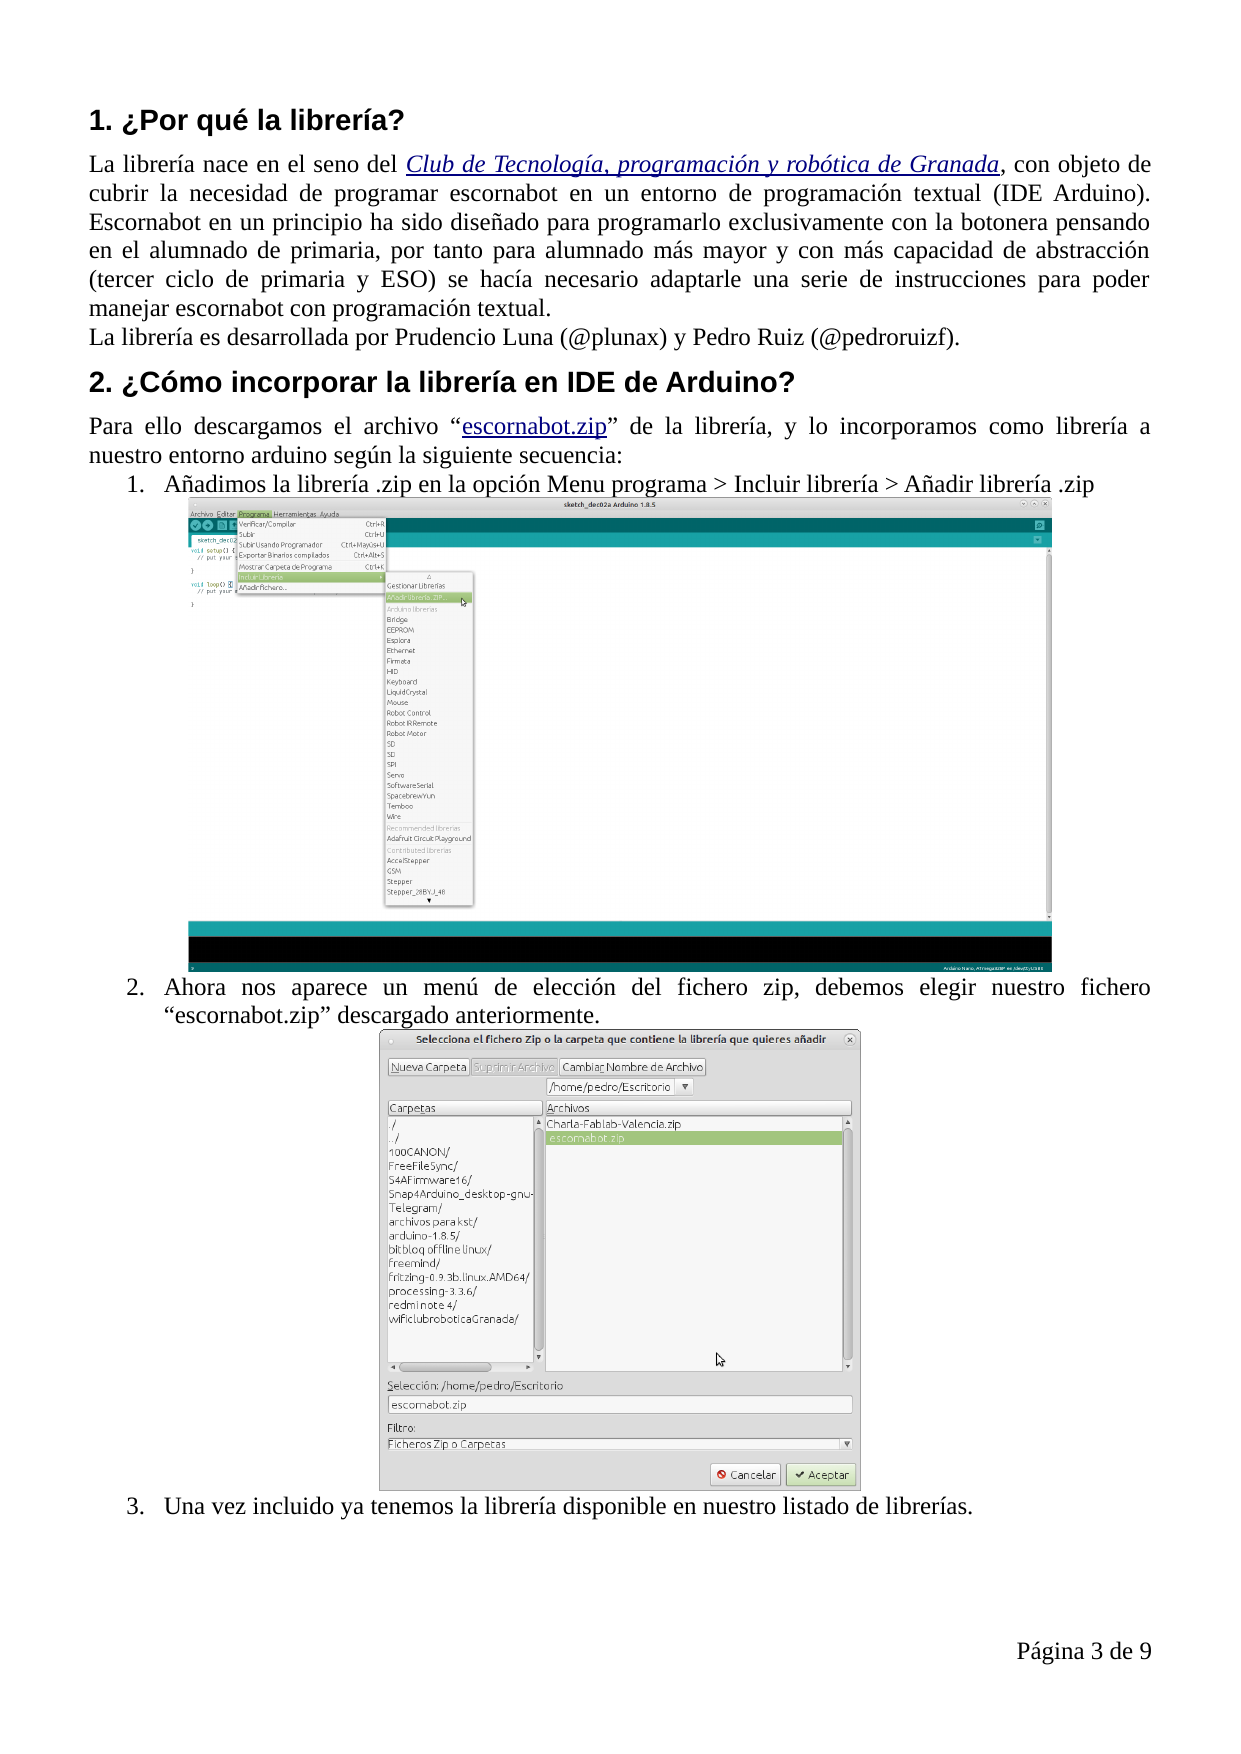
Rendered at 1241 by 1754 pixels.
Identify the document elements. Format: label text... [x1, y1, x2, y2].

list Una vez incluido ya tenemos la librería disponible en nuestro listado de librerías. [126, 1029, 1152, 1520]
list Ahora nos aparece un menú de elección del fichero zip, debemos elegir nuestro fichero “escornabot.zip” descargado anteriormente. [126, 498, 1152, 1029]
subtitle 1. ¿Por qué la librería? [88, 103, 1152, 137]
text La librería es desarrollada por Prudencio Luna (@plunax) y Pedro Ruiz (@pedroruizf). [88, 322, 1152, 351]
text Para ello descargamos el archivo “escornabot.zip” de la librería, y lo incorporamos como librería a nuestro entorno arduino según la siguiente secuencia: [88, 411, 1152, 469]
list Añadimos la librería .zip en la opción Menu programa > Incluir librería > Añadir librería .zip [126, 469, 1152, 498]
text La librería nace en el seno del Club de Tecnología, programación y robótica de Granada, con objeto de cubrir la necesidad de programar escornabot en un entorno de programación textual (IDE Arduino). Escornabot en un principio ha sido diseñado para programarlo exclusivamente con la botonera pensando en el alumnado de primaria, por tanto para alumnado más mayor y con más capacidad de abstracción (tercer ciclo de primaria y ESO) se hacía necesario adaptarle una serie de instrucciones para poder manejar escornabot con programación textual. [88, 149, 1152, 322]
picture [188, 497, 1052, 972]
subtitle 2. ¿Cómo incorporar la librería en IDE de Arduino? [88, 365, 1152, 399]
picture [379, 1029, 861, 1491]
